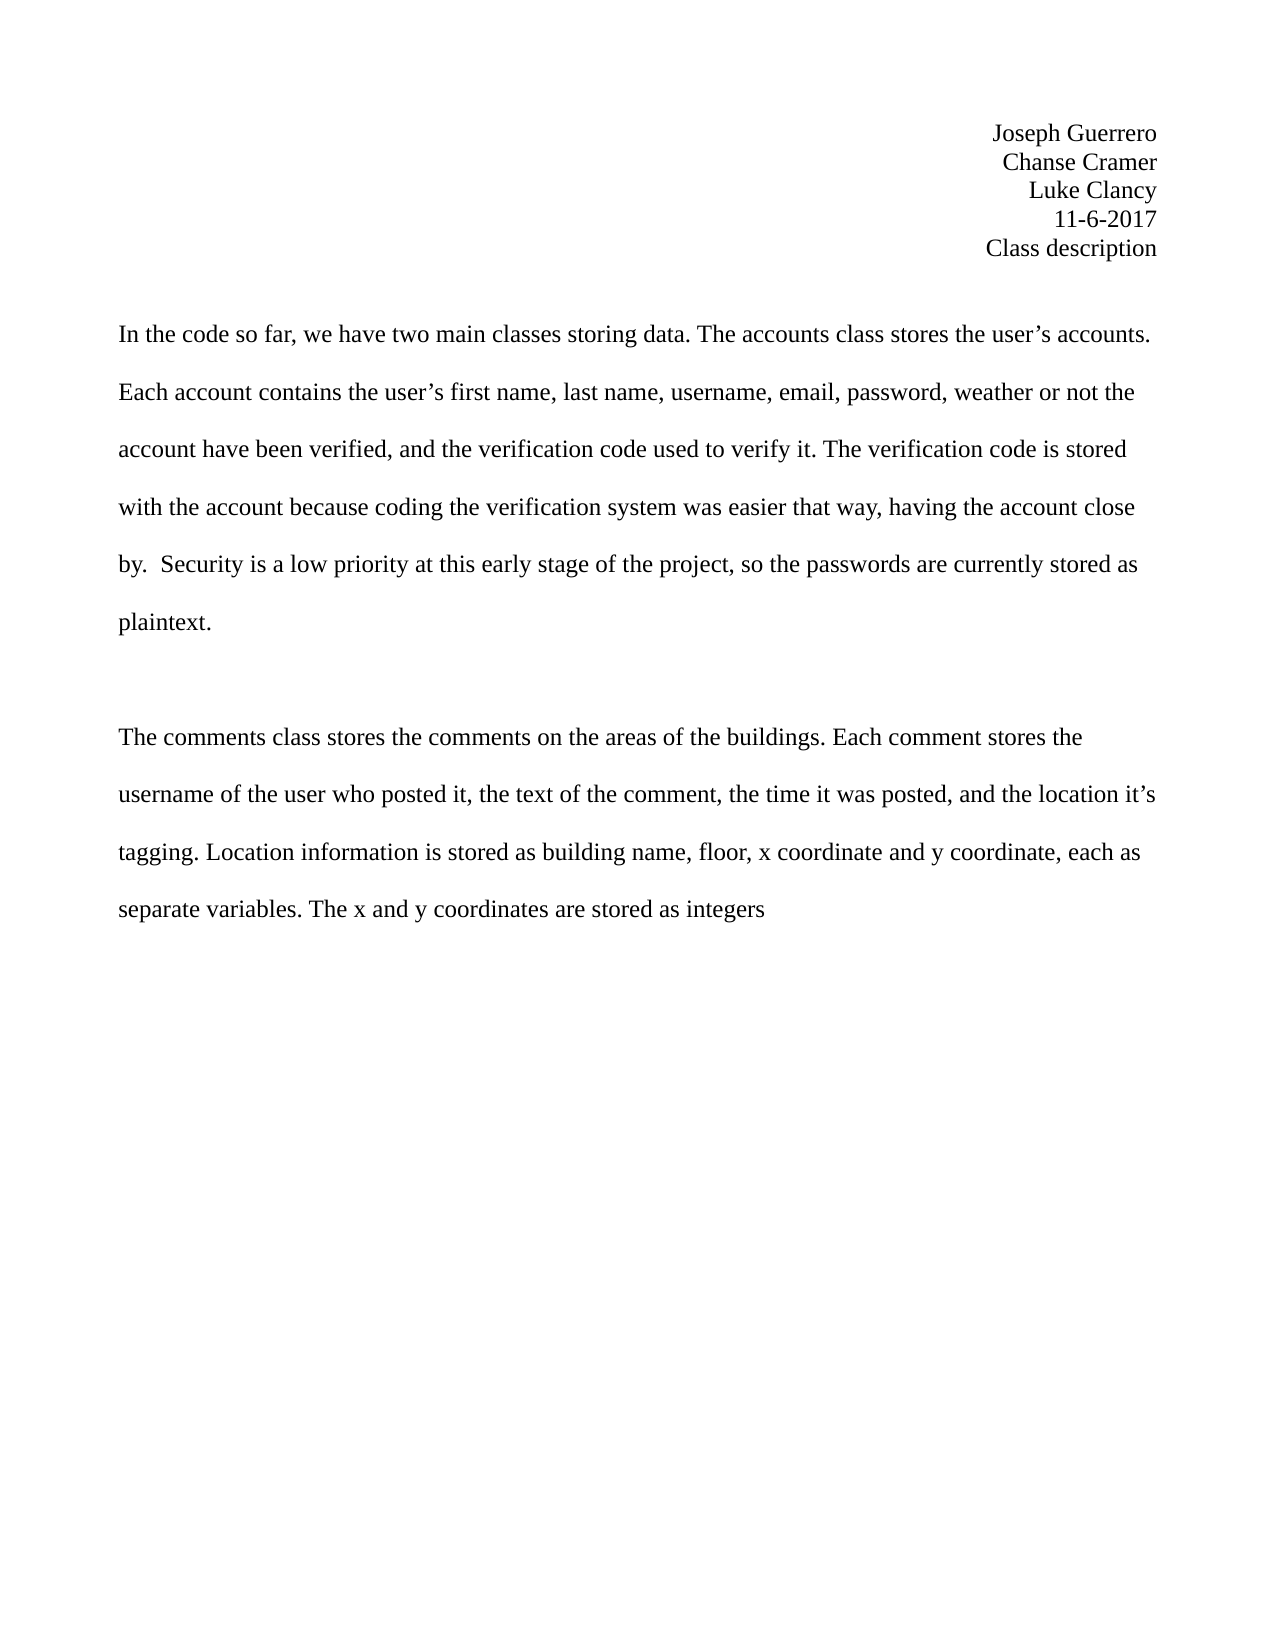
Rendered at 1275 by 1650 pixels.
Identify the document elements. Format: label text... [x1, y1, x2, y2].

text In the code so far, we have two main classes storing data. The accounts class stores the user’s accounts. Each account contains the user’s first name, last name, username, email, password, weather or not the account have been verified, and the verification code used to verify it. The verification code is stored with the account because coding the verification system was easier that way, having the account close by. Security is a low priority at this early stage of the project, so the passwords are currently stored as plaintext. [118, 319, 1157, 636]
text Joseph Guerrero [118, 118, 1157, 147]
text The comments class stores the comments on the areas of the buildings. Each comment stores the username of the user who posted it, the text of the comment, the time it was posted, and the location it’s tagging. Location information is stored as building name, floor, x coordinate and y coordinate, each as separate variables. The x and y coordinates are stored as integers [118, 722, 1157, 923]
text Luke Clancy [118, 176, 1157, 204]
text Chanse Cramer [118, 147, 1157, 176]
text 11-6-2017 [118, 204, 1157, 233]
text Class description [118, 233, 1157, 262]
